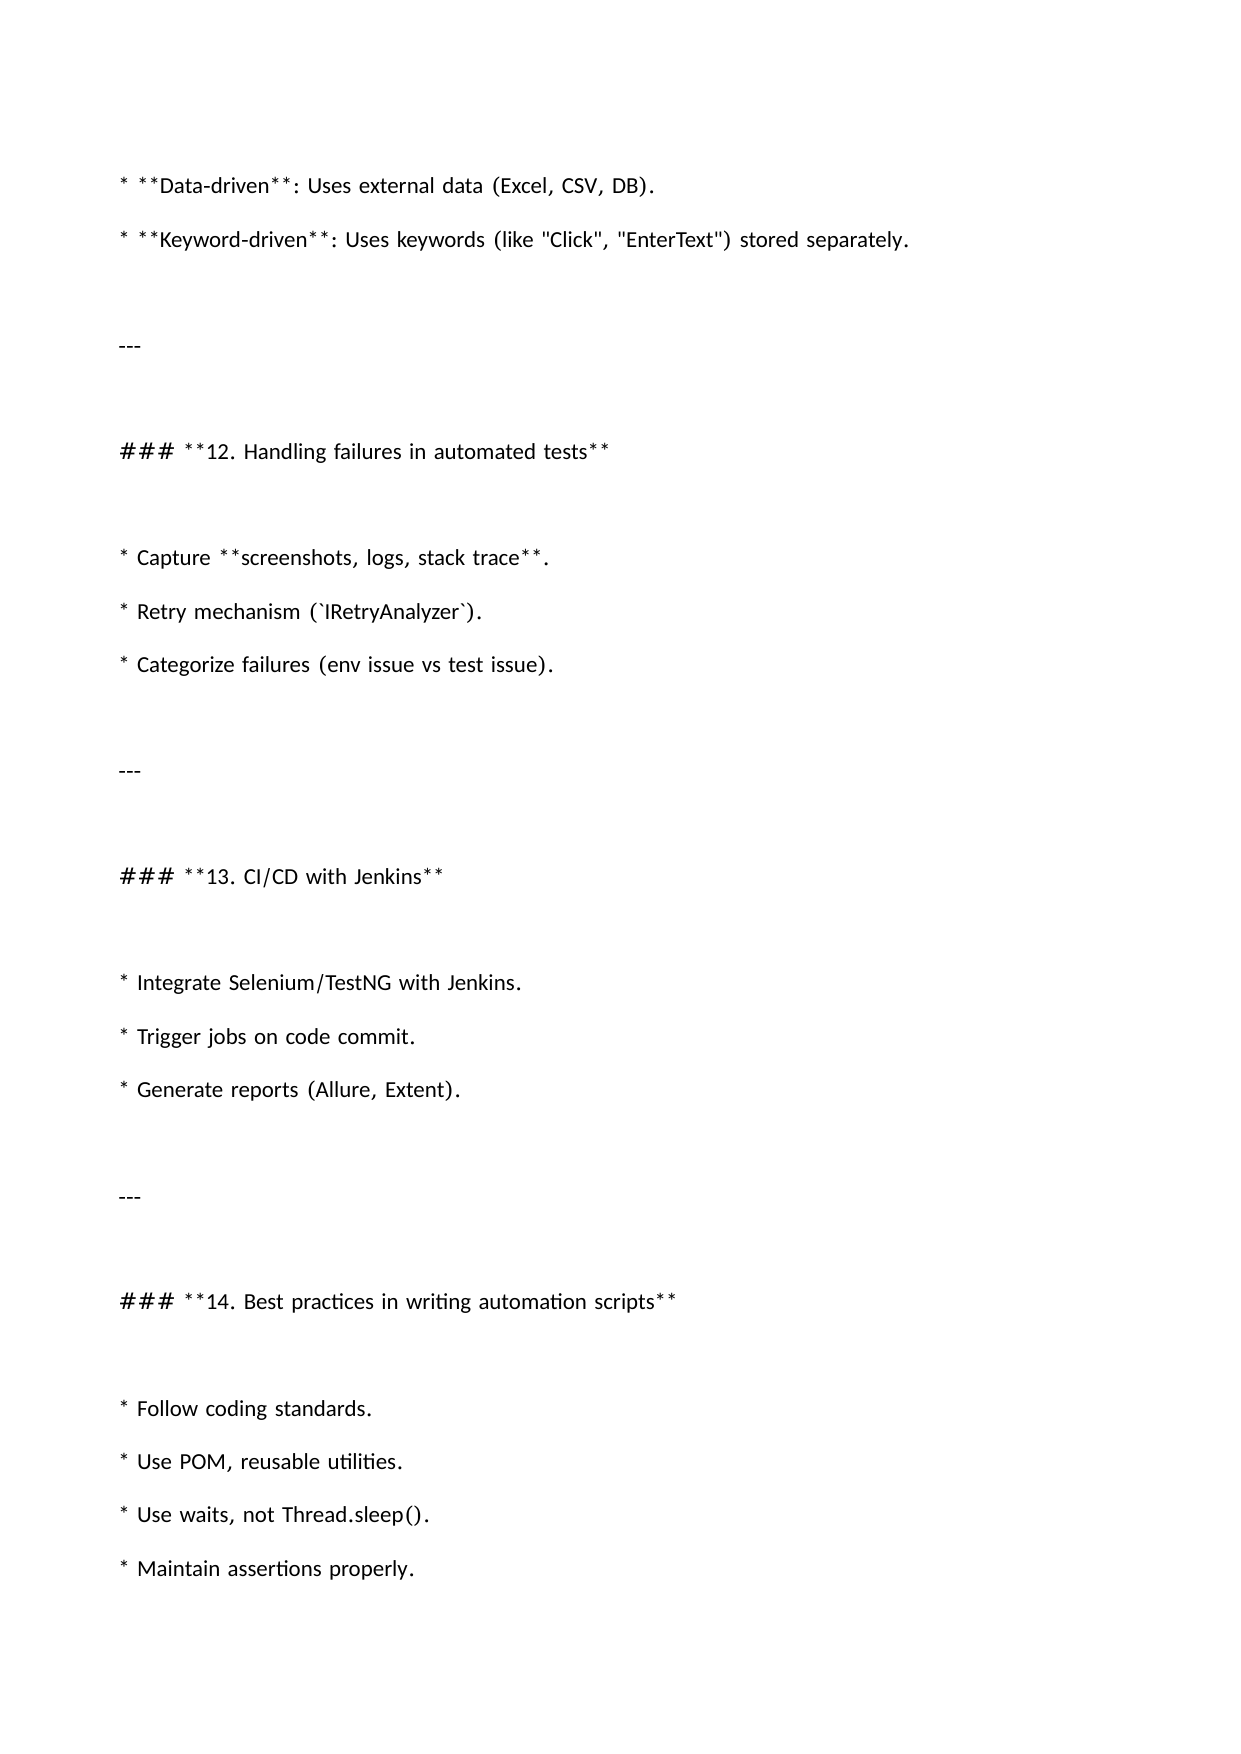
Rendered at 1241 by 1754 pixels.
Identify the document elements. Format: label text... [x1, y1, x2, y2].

text * Retry mechanism (`IRetryAnalyzer`). [118, 596, 1122, 625]
text ### **13. CI/CD with Jenkins** [118, 862, 1122, 890]
text * **Keyword-driven**: Uses keywords (like "Click", "EnterText") stored separately. [118, 224, 1122, 253]
text * Generate reports (Allure, Extent). [118, 1075, 1122, 1103]
text * Follow coding standards. [118, 1393, 1122, 1422]
text ### **14. Best practices in writing automation scripts** [118, 1287, 1122, 1315]
text ### **12. Handling failures in automated tests** [118, 436, 1122, 465]
text * Maintain assertions properly. [118, 1554, 1122, 1582]
text --- [118, 756, 1122, 784]
text --- [118, 1181, 1122, 1209]
text * Use POM, reusable utilities. [118, 1447, 1122, 1475]
text * Categorize failures (env issue vs test issue). [118, 650, 1122, 678]
text * Integrate Selenium/TestNG with Jenkins. [118, 968, 1122, 997]
text * Capture **screenshots, logs, stack trace**. [118, 543, 1122, 571]
text --- [118, 331, 1122, 358]
text * Use waits, not Thread.sleep(). [118, 1500, 1122, 1529]
text * Trigger jobs on code commit. [118, 1022, 1122, 1050]
text * **Data-driven**: Uses external data (Excel, CSV, DB). [118, 171, 1122, 199]
